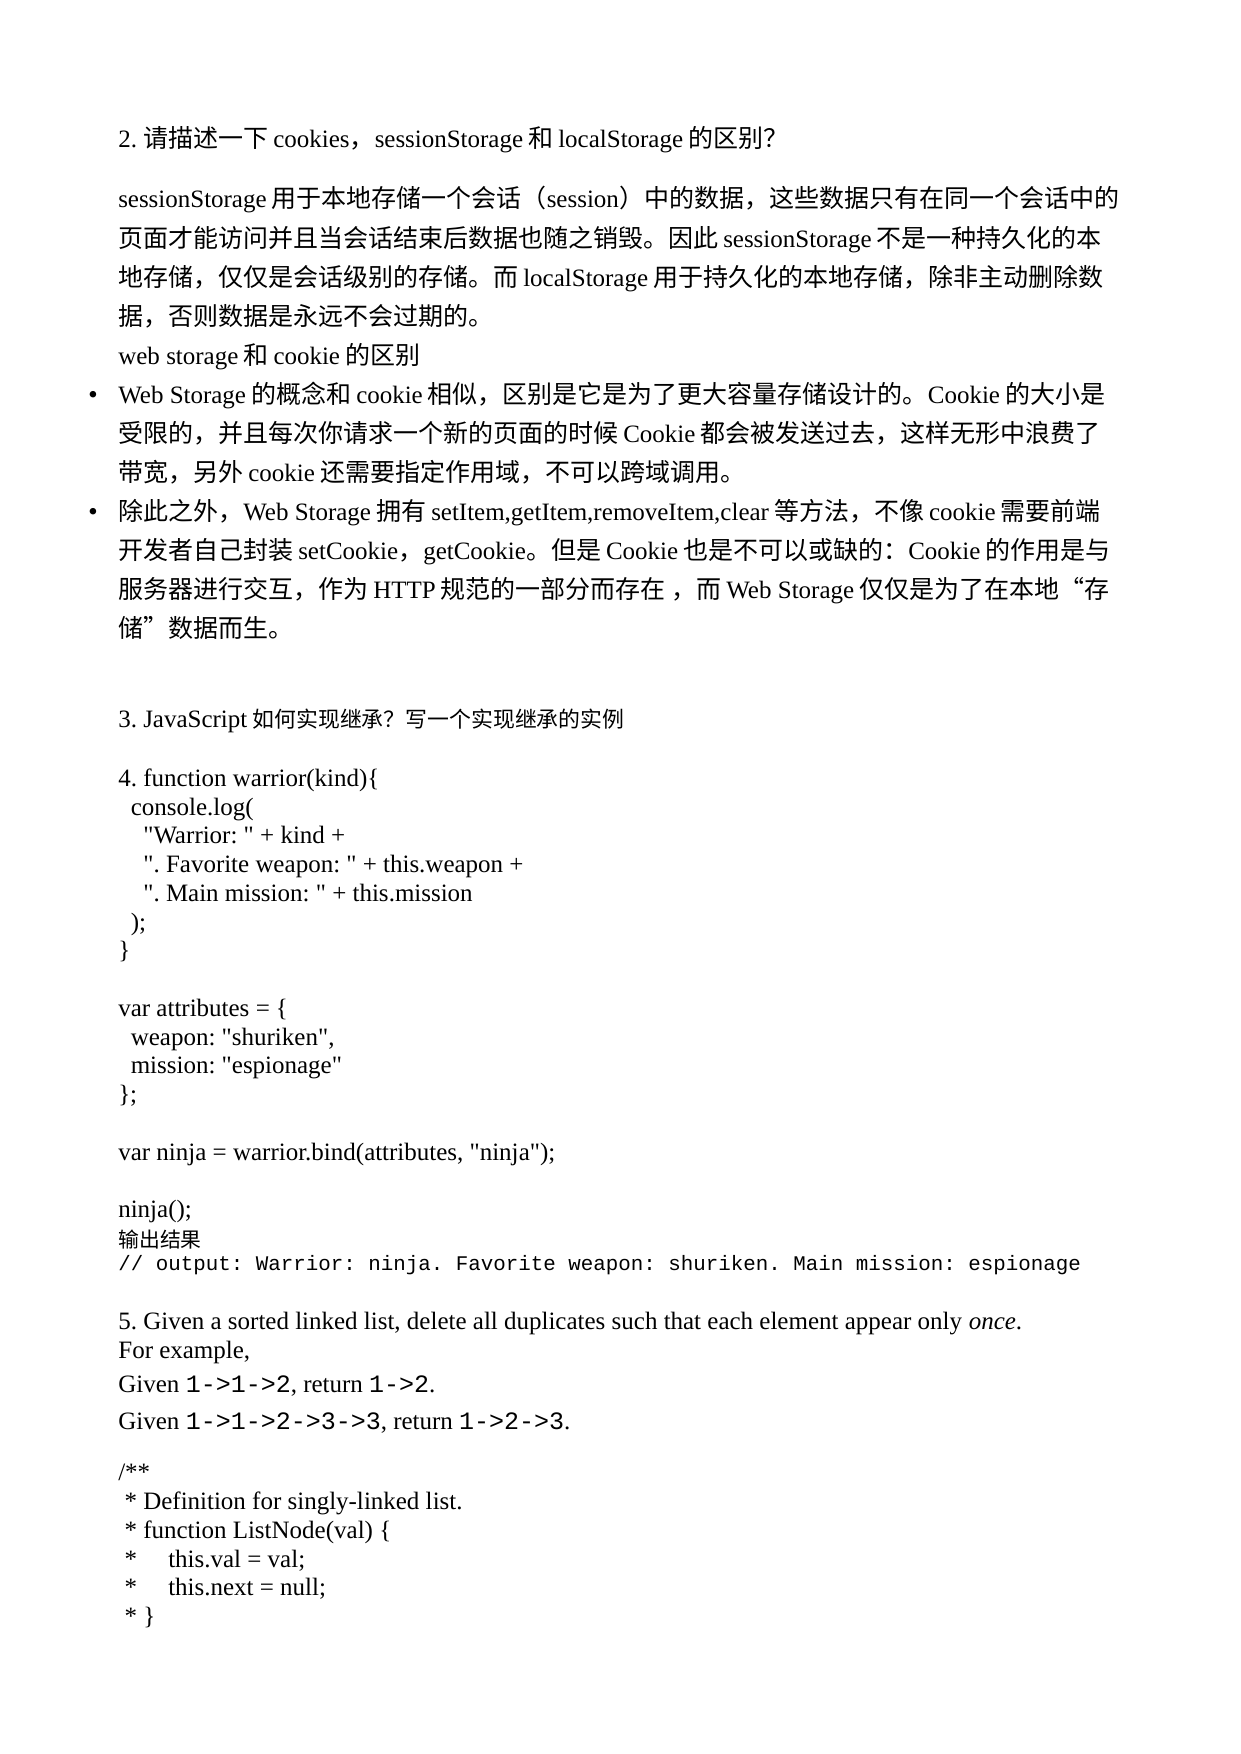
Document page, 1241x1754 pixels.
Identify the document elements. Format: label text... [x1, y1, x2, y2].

text "Warrior: " + kind + [118, 820, 1122, 849]
text ". Main mission: " + this.mission [118, 878, 1122, 907]
text ); [118, 907, 1122, 935]
text var attributes = { [118, 993, 1122, 1022]
text console.log( [118, 792, 1122, 820]
text /** [118, 1457, 1122, 1486]
text 3. JavaScript如何实现继承？写一个实现继承的实例 [118, 702, 1122, 734]
text weapon: "shuriken", [118, 1022, 1122, 1050]
text * this.val = val; [118, 1544, 1122, 1572]
list 除此之外，Web Storage拥有setItem,getItem,removeItem,clear等方法，不像cookie需要前端开发者自己封装setCookie，getCookie。但是Cookie也是不可以或缺的：Cookie的作用是与服务器进行交互，作为HTTP规范的一部分而存在 ，而Web Storage仅仅是为了在本地“存储”数据而生。 [118, 489, 1122, 645]
text 输出结果 [118, 1223, 1122, 1253]
text 4. function warrior(kind){ [118, 763, 1122, 792]
text 2. 请描述一下cookies，sessionStorage和localStorage的区别？ [118, 118, 1122, 154]
text * Definition for singly-linked list. [118, 1486, 1122, 1515]
text * } [118, 1601, 1122, 1630]
text var ninja = warrior.bind(attributes, "ninja"); [118, 1137, 1122, 1165]
text }; [118, 1079, 1122, 1108]
text web storage和cookie的区别 [118, 332, 1122, 371]
text sessionStorage用于本地存储一个会话（session）中的数据，这些数据只有在同一个会话中的页面才能访问并且当会话结束后数据也随之销毁。因此sessionStorage不是一种持久化的本地存储，仅仅是会话级别的存储。而localStorage用于持久化的本地存储，除非主动删除数据，否则数据是永远不会过期的。 [118, 176, 1122, 332]
text 5. Given a sorted linked list, delete all duplicates such that each element appear only once. [118, 1306, 1122, 1335]
list Web Storage的概念和cookie相似，区别是它是为了更大容量存储设计的。Cookie的大小是受限的，并且每次你请求一个新的页面的时候Cookie都会被发送过去，这样无形中浪费了带宽，另外cookie还需要指定作用域，不可以跨域调用。 [118, 371, 1122, 489]
text ". Favorite weapon: " + this.weapon + [118, 849, 1122, 878]
text mission: "espionage" [118, 1050, 1122, 1079]
text // output: Warrior: ninja. Favorite weapon: shuriken. Main mission: espionage [118, 1253, 1122, 1277]
text For example, Given 1->1->2, return 1->2. Given 1->1->2->3->3, return 1->2->3. [118, 1335, 1122, 1437]
text * function ListNode(val) { [118, 1515, 1122, 1544]
text * this.next = null; [118, 1572, 1122, 1601]
text ninja(); [118, 1194, 1122, 1223]
text } [118, 935, 1122, 964]
